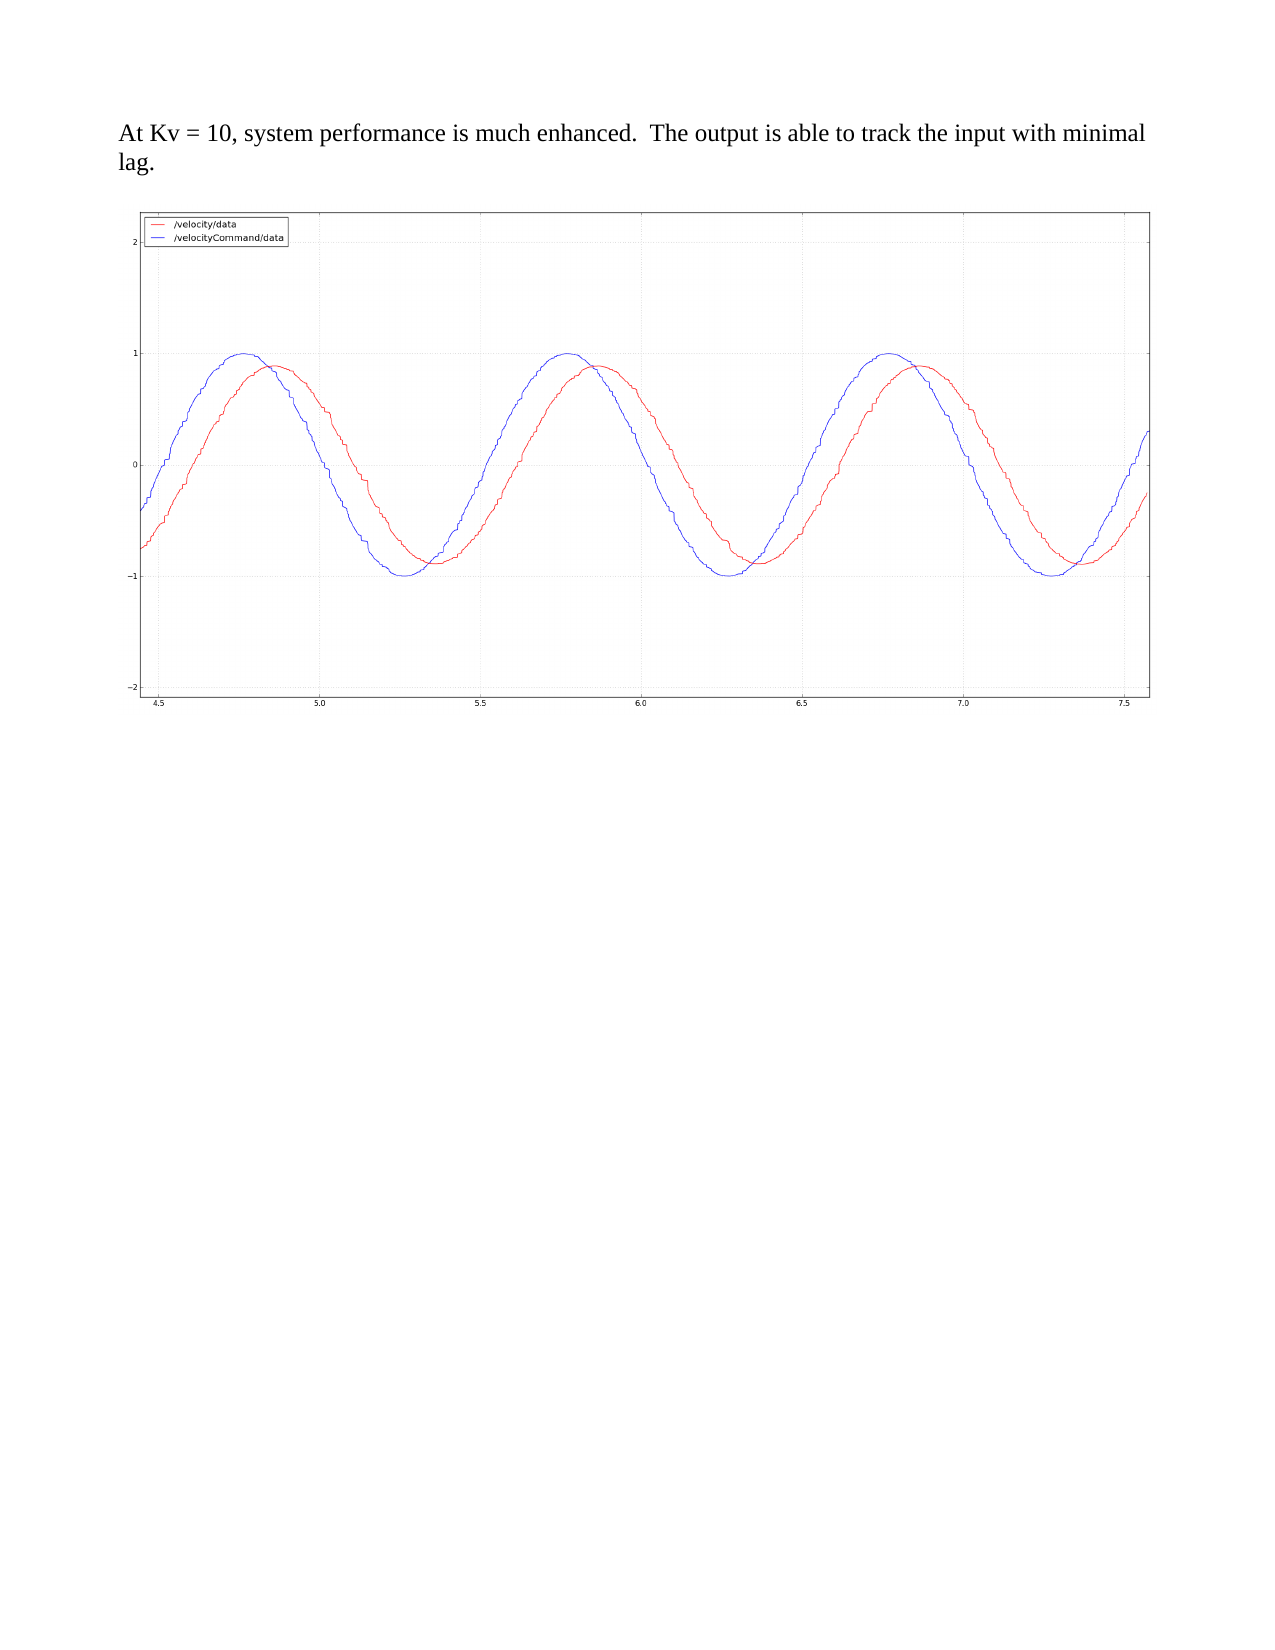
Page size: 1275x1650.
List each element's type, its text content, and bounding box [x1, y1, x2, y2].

picture [118, 204, 1157, 715]
text At Kv = 10, system performance is much enhanced. The output is able to track the input with minimal lag. [118, 118, 1157, 176]
